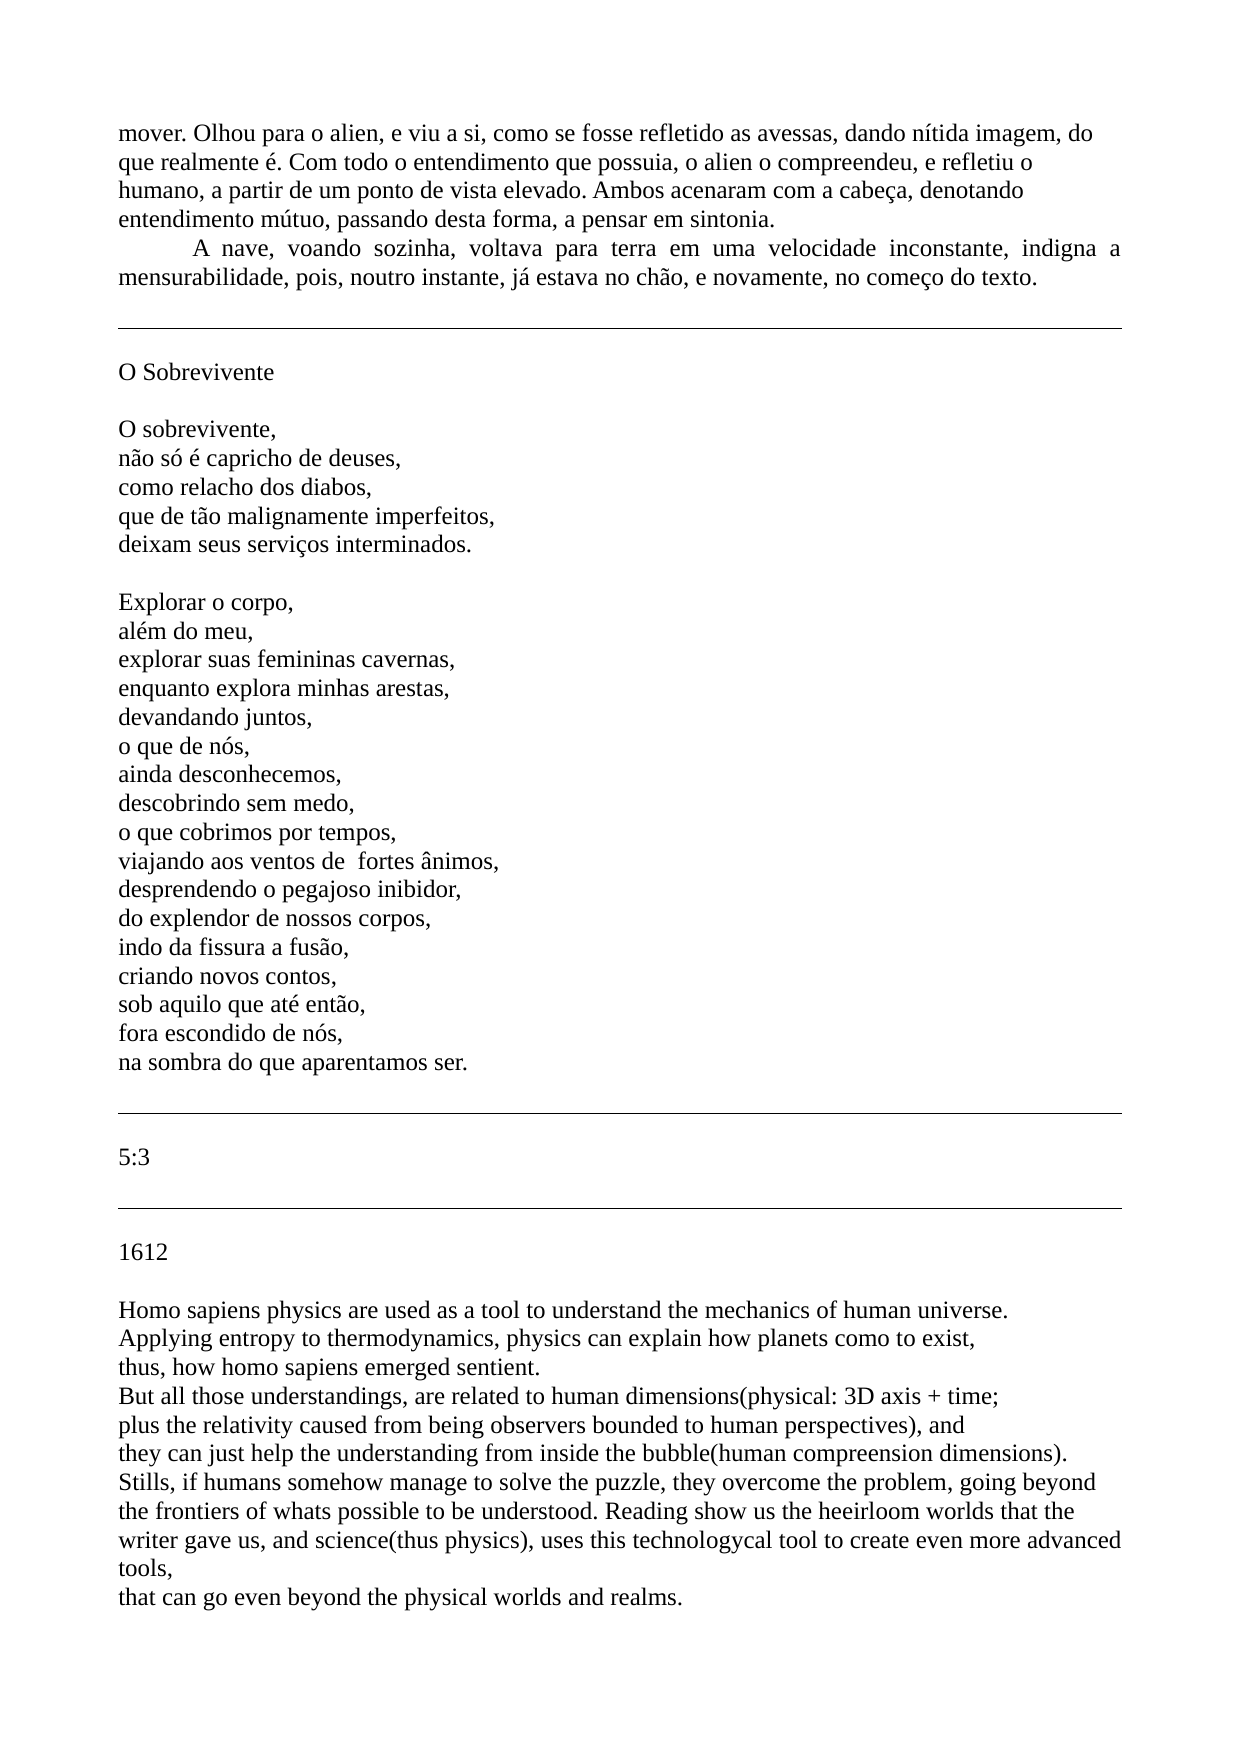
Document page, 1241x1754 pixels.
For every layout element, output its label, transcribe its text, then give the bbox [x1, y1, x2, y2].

text they can just help the understanding from inside the bubble(human compreension dimensions). [118, 1438, 1122, 1467]
text indo da fissura a fusão, [118, 932, 1122, 961]
text writer gave us, and science(thus physics), uses this technologycal tool to create even more advanced tools, [118, 1525, 1122, 1582]
text descobrindo sem medo, [118, 788, 1122, 817]
text devandando juntos, [118, 702, 1122, 731]
text A nave, voando sozinha, voltava para terra em uma velocidade inconstante, indigna a mensurabilidade, pois, noutro instante, já estava no chão, e novamente, no começo do texto. [118, 233, 1122, 291]
text O Sobrevivente [118, 357, 1122, 386]
text deixam seus serviços interminados. [118, 529, 1122, 558]
text além do meu, [118, 616, 1122, 644]
text o que cobrimos por tempos, [118, 817, 1122, 846]
text Applying entropy to thermodynamics, physics can explain how planets como to exist, [118, 1323, 1122, 1352]
text that can go even beyond the physical worlds and realms. [118, 1582, 1122, 1611]
text the frontiers of whats possible to be understood. Reading show us the heeirloom worlds that the [118, 1496, 1122, 1525]
text o que de nós, [118, 731, 1122, 759]
text But all those understandings, are related to human dimensions(physical: 3D axis + time; [118, 1381, 1122, 1410]
text na sombra do que aparentamos ser. [118, 1047, 1122, 1076]
text Homo sapiens physics are used as a tool to understand the mechanics of human universe. [118, 1295, 1122, 1323]
text thus, how homo sapiens emerged sentient. [118, 1352, 1122, 1381]
text não só é capricho de deuses, [118, 443, 1122, 472]
text ainda desconhecemos, [118, 759, 1122, 788]
text que de tão malignamente imperfeitos, [118, 501, 1122, 529]
text O sobrevivente, [118, 414, 1122, 443]
text mover. Olhou para o alien, e viu a si, como se fosse refletido as avessas, dando nítida imagem, do que realmente é. Com todo o entendimento que possuia, o alien o compreendeu, e refletiu o humano, a partir de um ponto de vista elevado. Ambos acenaram com a cabeça, denotando entendimento mútuo, passando desta forma, a pensar em sintonia. [118, 118, 1122, 233]
text 1612 [118, 1237, 1122, 1266]
text 5:3 [118, 1142, 1122, 1171]
text como relacho dos diabos, [118, 472, 1122, 501]
text enquanto explora minhas arestas, [118, 673, 1122, 702]
text fora escondido de nós, [118, 1018, 1122, 1047]
text Stills, if humans somehow manage to solve the puzzle, they overcome the problem, going beyond [118, 1467, 1122, 1496]
text viajando aos ventos de fortes ânimos, [118, 846, 1122, 874]
text criando novos contos, [118, 961, 1122, 989]
text plus the relativity caused from being observers bounded to human perspectives), and [118, 1410, 1122, 1438]
text explorar suas femininas cavernas, [118, 644, 1122, 673]
text sob aquilo que até então, [118, 989, 1122, 1018]
text do explendor de nossos corpos, [118, 903, 1122, 932]
text Explorar o corpo, [118, 587, 1122, 616]
text desprendendo o pegajoso inibidor, [118, 874, 1122, 903]
